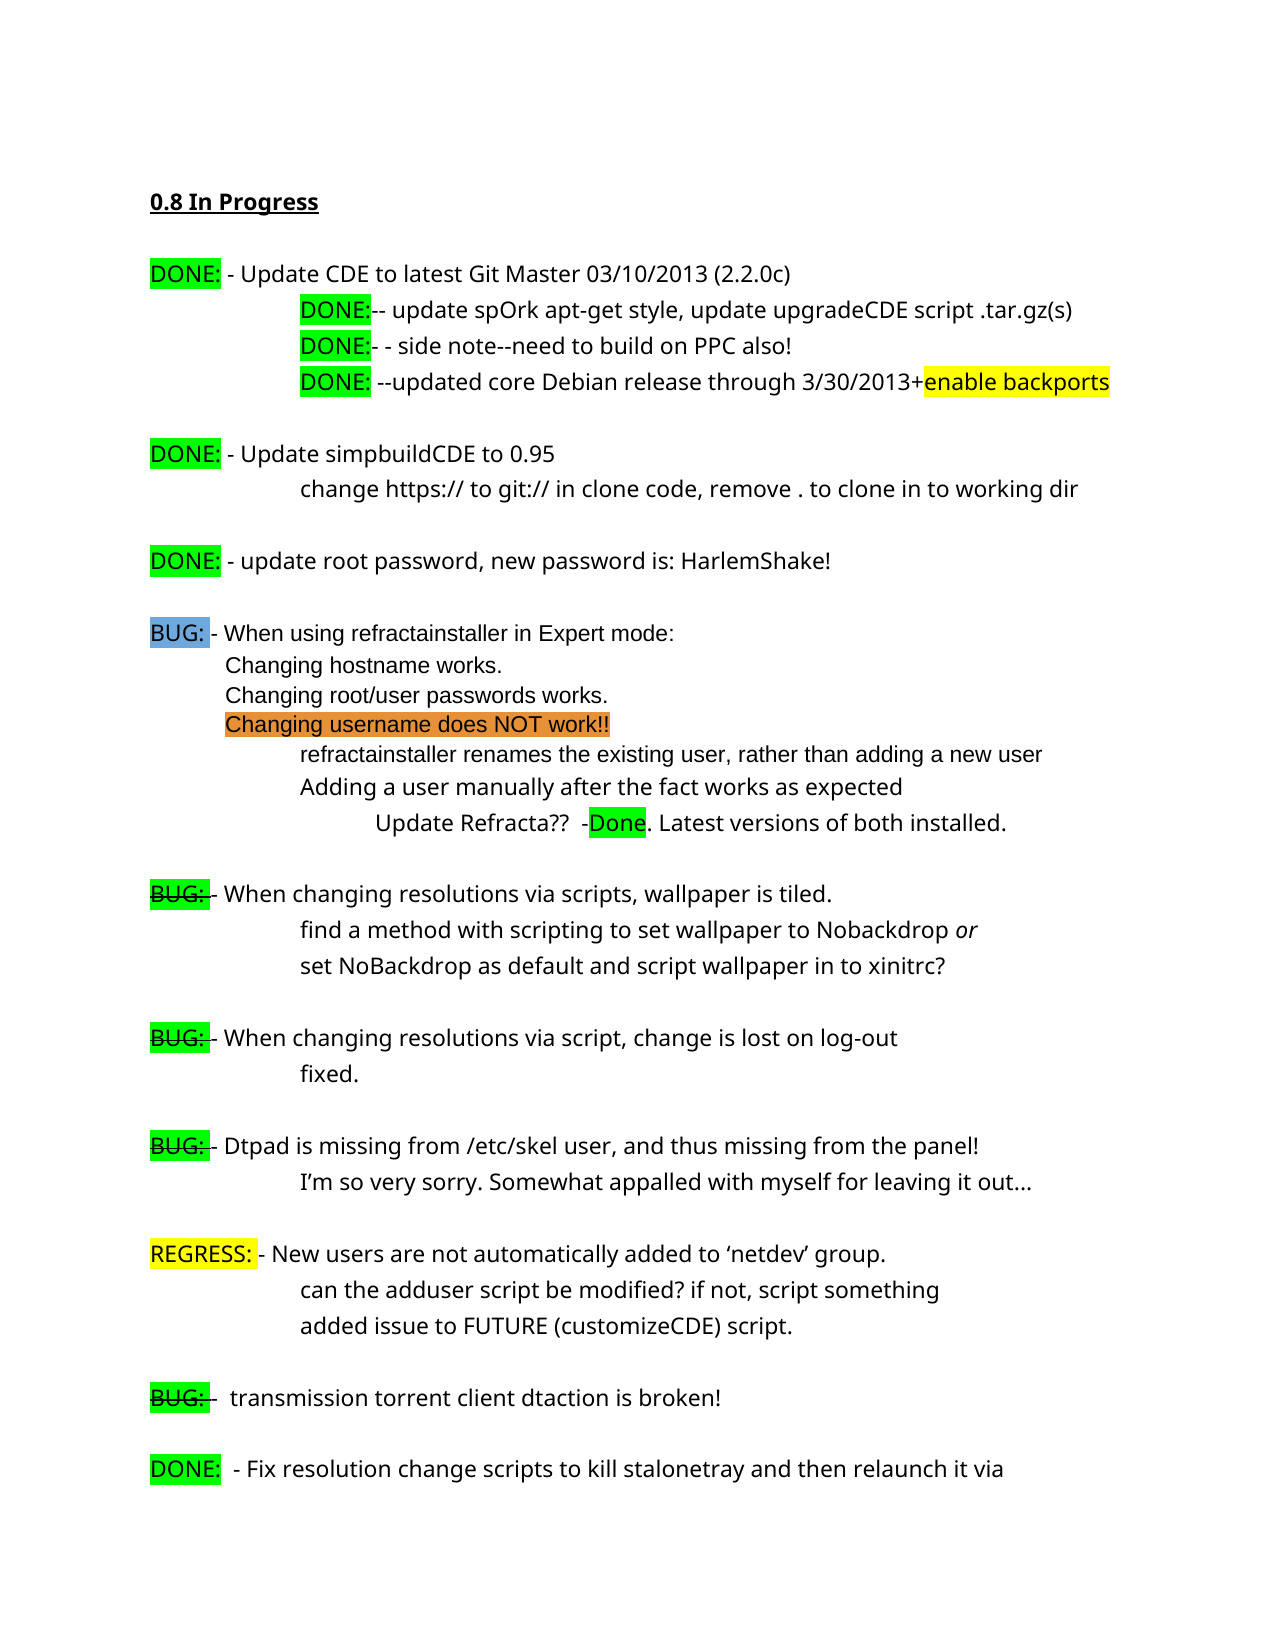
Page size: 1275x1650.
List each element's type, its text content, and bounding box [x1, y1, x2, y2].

text BUG: - transmission torrent client dtaction is broken! [150, 1382, 1125, 1413]
text refractainstaller renames the existing user, rather than adding a new user [150, 741, 1125, 767]
text DONE: - Fix resolution change scripts to kill stalonetray and then relaunch it via [150, 1453, 1125, 1485]
text DONE: - update root password, new password is: HarlemShake! [150, 545, 1125, 577]
text BUG: - When using refractainstaller in Expert mode: [150, 617, 1125, 648]
text set NoBackdrop as default and script wallpaper in to xinitrc? [150, 950, 1125, 982]
text 0.8 In Progress [150, 186, 1125, 217]
text change https:// to git:// in clone code, remove . to clone in to working dir [150, 473, 1125, 505]
text DONE: - Update simpbuildCDE to 0.95 [150, 437, 1125, 469]
text DONE:- - side note--need to build on PPC also! [150, 330, 1125, 361]
text added issue to FUTURE (customizeCDE) script. [150, 1310, 1125, 1341]
text BUG: - When changing resolutions via scripts, wallpaper is tiled. [150, 878, 1125, 910]
text Changing hostname works. [150, 653, 1125, 679]
text fixed. [150, 1058, 1125, 1089]
text BUG: - When changing resolutions via script, change is lost on log-out [150, 1022, 1125, 1053]
text Adding a user manually after the fact works as expected [150, 771, 1125, 802]
text Changing root/user passwords works. [150, 682, 1125, 708]
text Update Refracta?? -Done. Latest versions of both installed. [150, 807, 1125, 838]
text REGRESS: - New users are not automatically added to ‘netdev’ group. [150, 1238, 1125, 1269]
text BUG: - Dtpad is missing from /etc/skel user, and thus missing from the panel! [150, 1130, 1125, 1161]
text DONE: --updated core Debian release through 3/30/2013+enable backports [150, 366, 1125, 397]
text can the adduser script be modified? if not, script something [150, 1274, 1125, 1305]
text find a method with scripting to set wallpaper to Nobackdrop or [150, 914, 1125, 946]
text Changing username does NOT work!! [150, 712, 1125, 737]
text DONE: - Update CDE to latest Git Master 03/10/2013 (2.2.0c) [150, 258, 1125, 289]
text DONE:-- update spOrk apt-get style, update upgradeCDE script .tar.gz(s) [150, 294, 1125, 325]
text I’m so very sorry. Somewhat appalled with myself for leaving it out... [150, 1166, 1125, 1197]
